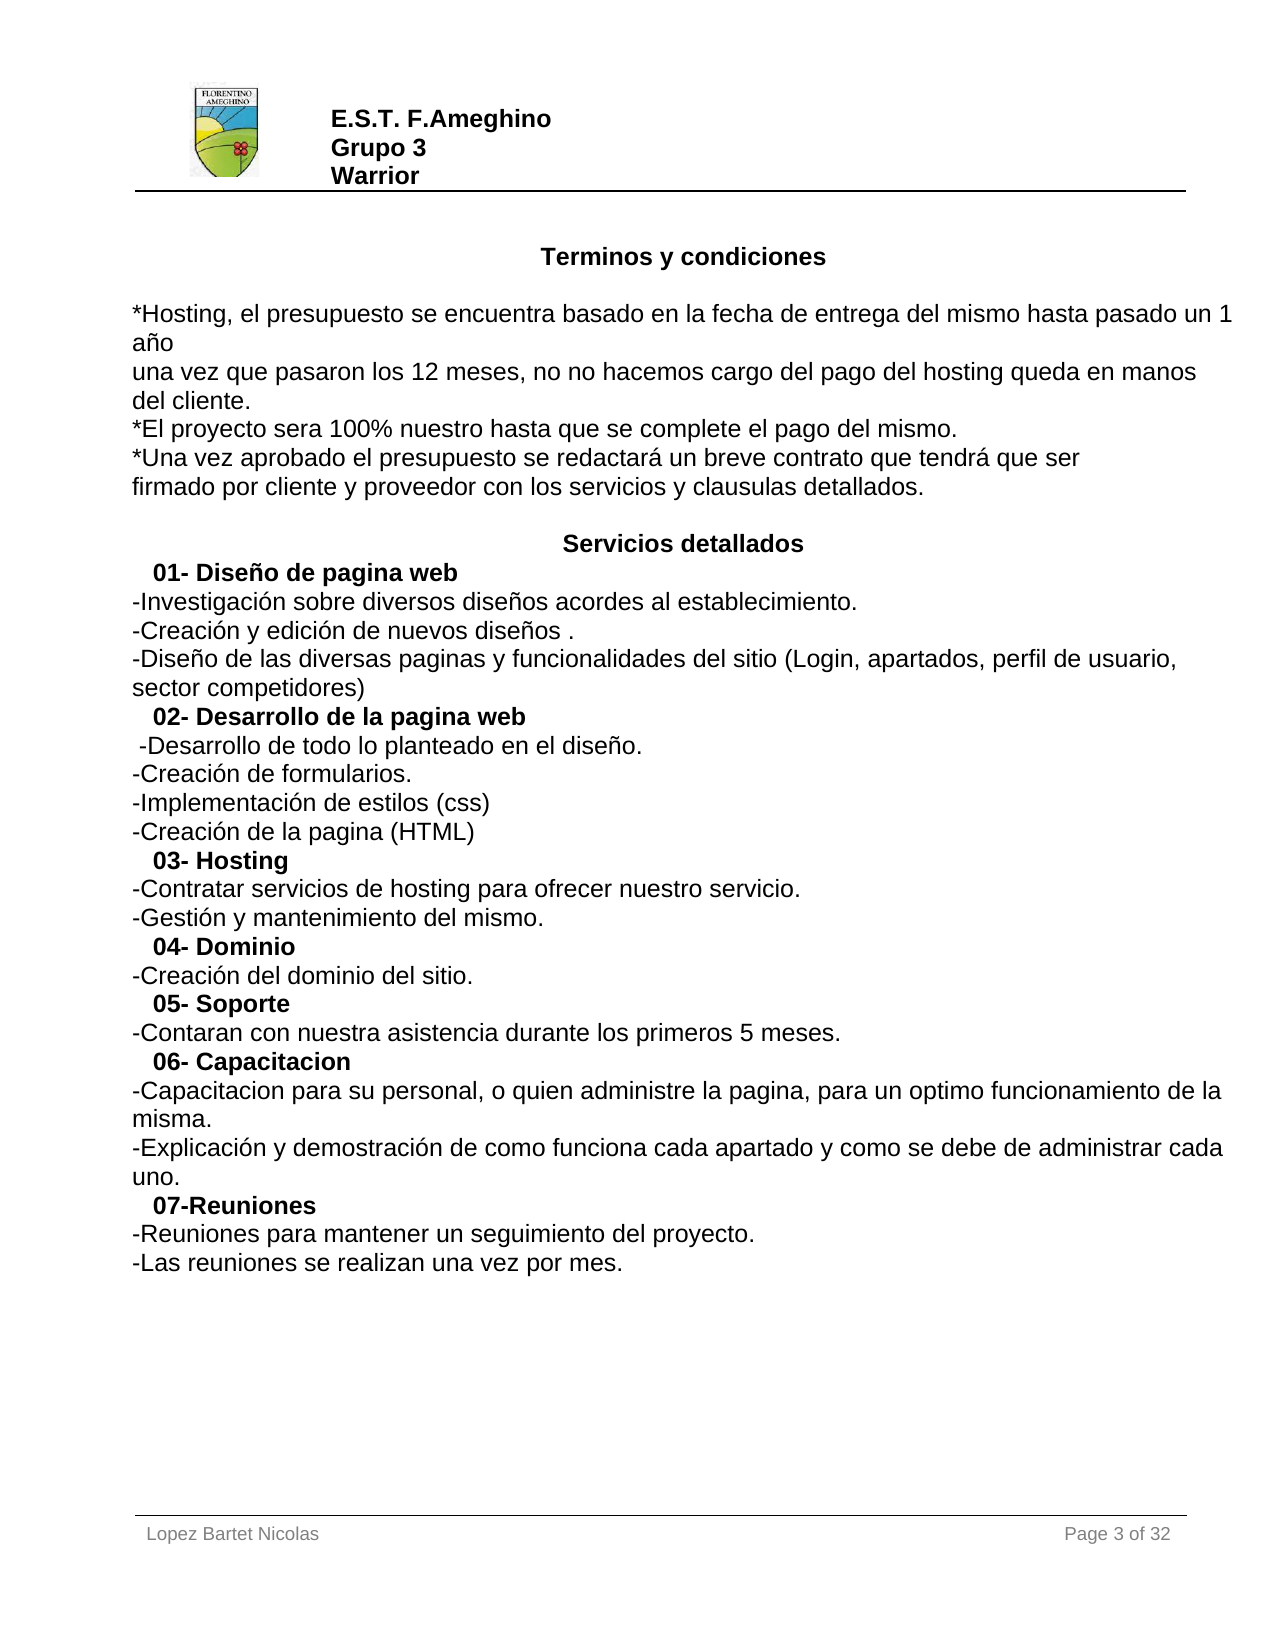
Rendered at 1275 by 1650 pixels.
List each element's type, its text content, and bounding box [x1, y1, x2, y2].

table_cell Terminos y condiciones [129, 242, 1238, 271]
table_cell -Contaran con nuestra asistencia durante los primeros 5 meses. [129, 1018, 1238, 1047]
table_cell [129, 501, 1238, 529]
table_cell -Contratar servicios de hosting para ofrecer nuestro servicio. [129, 874, 1238, 903]
table_cell -Reuniones para mantener un seguimiento del proyecto. [129, 1219, 1238, 1248]
table_cell -Diseño de las diversas paginas y funcionalidades del sitio (Login, apartados, perfil de usuario, sector competidores) [129, 644, 1238, 702]
table_cell [129, 271, 1238, 299]
table_cell -Creación de la pagina (HTML) [129, 817, 1238, 846]
table_cell -Investigación sobre diversos diseños acordes al establecimiento. [129, 587, 1238, 616]
table_cell una vez que pasaron los 12 meses, no no hacemos cargo del pago del hosting queda en manos del cliente. [129, 357, 1238, 414]
table_cell 06- Capacitacion [129, 1047, 1238, 1076]
table_cell [253, 213, 474, 242]
table_cell -Creación del dominio del sitio. [129, 961, 1238, 989]
table_cell 07-Reuniones [129, 1191, 1238, 1219]
table_cell *Hosting, el presupuesto se encuentra basado en la fecha de entrega del mismo hasta pasado un 1 año [129, 299, 1238, 357]
table_cell [474, 213, 738, 242]
table_cell -Implementación de estilos (css) [129, 788, 1238, 817]
table_cell [962, 213, 1238, 242]
table_cell 04- Dominio [129, 932, 1238, 961]
table_cell -Las reuniones se realizan una vez por mes. [129, 1248, 1238, 1277]
table_cell 05- Soporte [129, 989, 1238, 1018]
table_cell 01- Diseño de pagina web [129, 558, 1238, 587]
table_cell -Capacitacion para su personal, o quien administre la pagina, para un optimo funcionamiento de la misma. [129, 1076, 1238, 1133]
table_cell -Desarrollo de todo lo planteado en el diseño. [129, 731, 1238, 759]
table_cell -Explicación y demostración de como funciona cada apartado y como se debe de administrar cada uno. [129, 1133, 1238, 1191]
table_cell Servicios detallados [129, 529, 1238, 558]
table_cell [129, 213, 252, 242]
table_cell -Creación y edición de nuevos diseños . [129, 616, 1238, 644]
table_cell [867, 213, 962, 242]
table_cell *Una vez aprobado el presupuesto se redactará un breve contrato que tendrá que ser firmado por cliente y proveedor con los servicios y clausulas detallados. [129, 443, 1238, 501]
table_cell [738, 213, 867, 242]
table_cell -Creación de formularios. [129, 759, 1238, 788]
table_cell *El proyecto sera 100% nuestro hasta que se complete el pago del mismo. [129, 414, 1238, 443]
table_cell 03- Hosting [129, 846, 1238, 874]
table_cell 02- Desarrollo de la pagina web [129, 702, 1238, 731]
picture [189, 82, 260, 177]
table_cell -Gestión y mantenimiento del mismo. [129, 903, 1238, 932]
